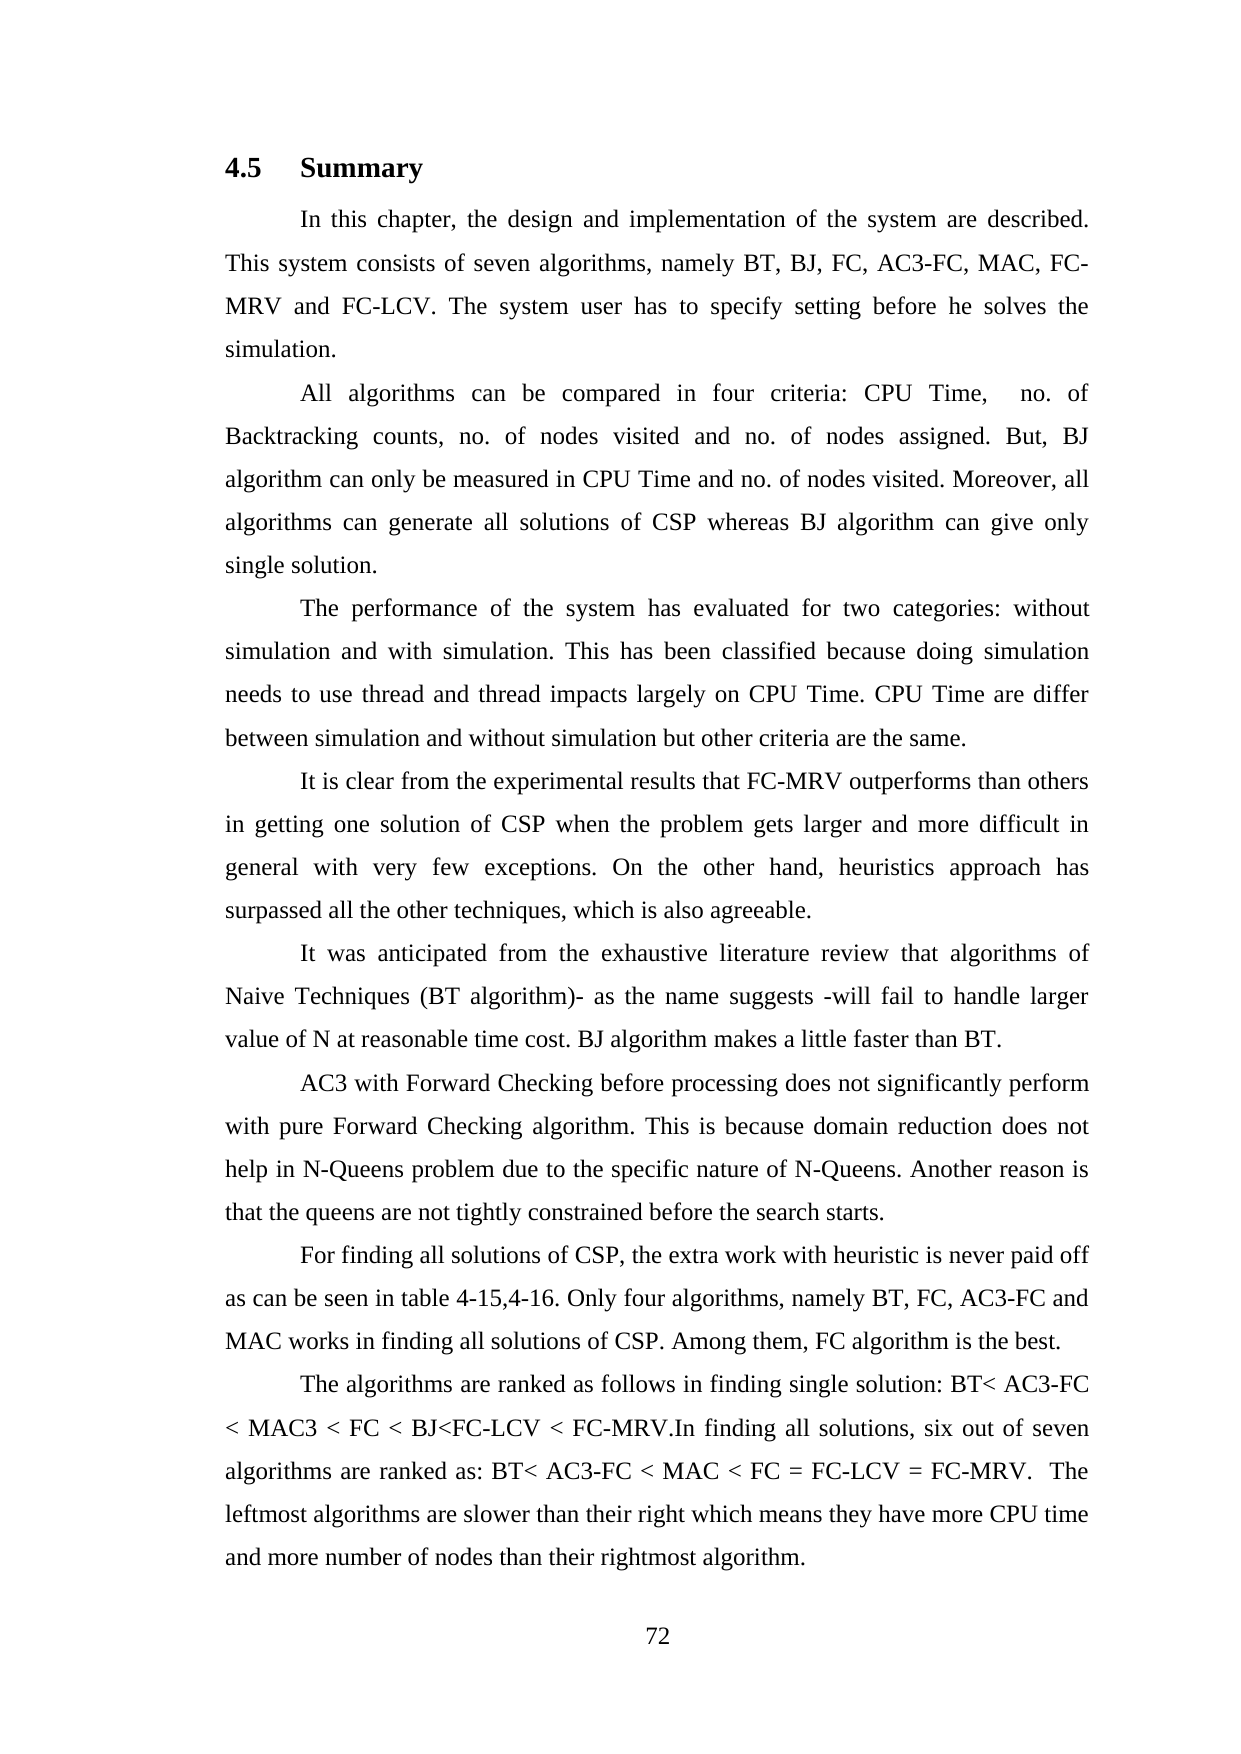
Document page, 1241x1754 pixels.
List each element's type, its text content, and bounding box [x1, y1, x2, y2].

text AC3 with Forward Checking before processing does not significantly perform with pure Forward Checking algorithm. This is because domain reduction does not help in N-Queens problem due to the specific nature of N-Queens. Another reason is that the queens are not tightly constrained before the search starts. [225, 1068, 1090, 1226]
text For finding all solutions of CSP, the extra work with heuristic is never paid off as can be seen in table 4-15,4-16. Only four algorithms, namely BT, FC, AC3-FC and MAC works in finding all solutions of CSP. Among them, FC algorithm is the best. [225, 1240, 1090, 1355]
text The performance of the system has evaluated for two categories: without simulation and with simulation. This has been classified because doing simulation needs to use thread and thread impacts largely on CPU Time. CPU Time are differ between simulation and without simulation but other criteria are the same. [225, 593, 1090, 751]
text All algorithms can be compared in four criteria: CPU Time, no. of Backtracking counts, no. of nodes visited and no. of nodes assigned. But, BJ algorithm can only be measured in CPU Time and no. of nodes visited. Moreover, all algorithms can generate all solutions of CSP whereas BJ algorithm can give only single solution. [225, 378, 1090, 579]
text The algorithms are ranked as follows in finding single solution: BT< AC3-FC < MAC3 < FC < BJ<FC-LCV < FC-MRV.In finding all solutions, six out of seven algorithms are ranked as: BT< AC3-FC < MAC < FC = FC-LCV = FC-MRV. The leftmost algorithms are slower than their right which means they have more CPU time and more number of nodes than their rightmost algorithm. [225, 1369, 1090, 1571]
text It is clear from the experimental results that FC-MRV outperforms than others in getting one solution of CSP when the problem gets larger and more difficult in general with very few exceptions. On the other hand, heuristics approach has surpassed all the other techniques, which is also agreeable. [225, 766, 1090, 924]
text It was anticipated from the exhaustive literature review that algorithms of Naive Techniques (BT algorithm)- as the name suggests -will fail to handle larger value of N at reasonable time cost. BJ algorithm makes a little faster than BT. [225, 938, 1090, 1053]
text In this chapter, the design and implementation of the system are described. This system consists of seven algorithms, namely BT, BJ, FC, AC3-FC, MAC, FC-MRV and FC-LCV. The system user has to specify setting before he solves the simulation. [225, 200, 1090, 363]
text 4.5 Summary [225, 150, 1090, 183]
